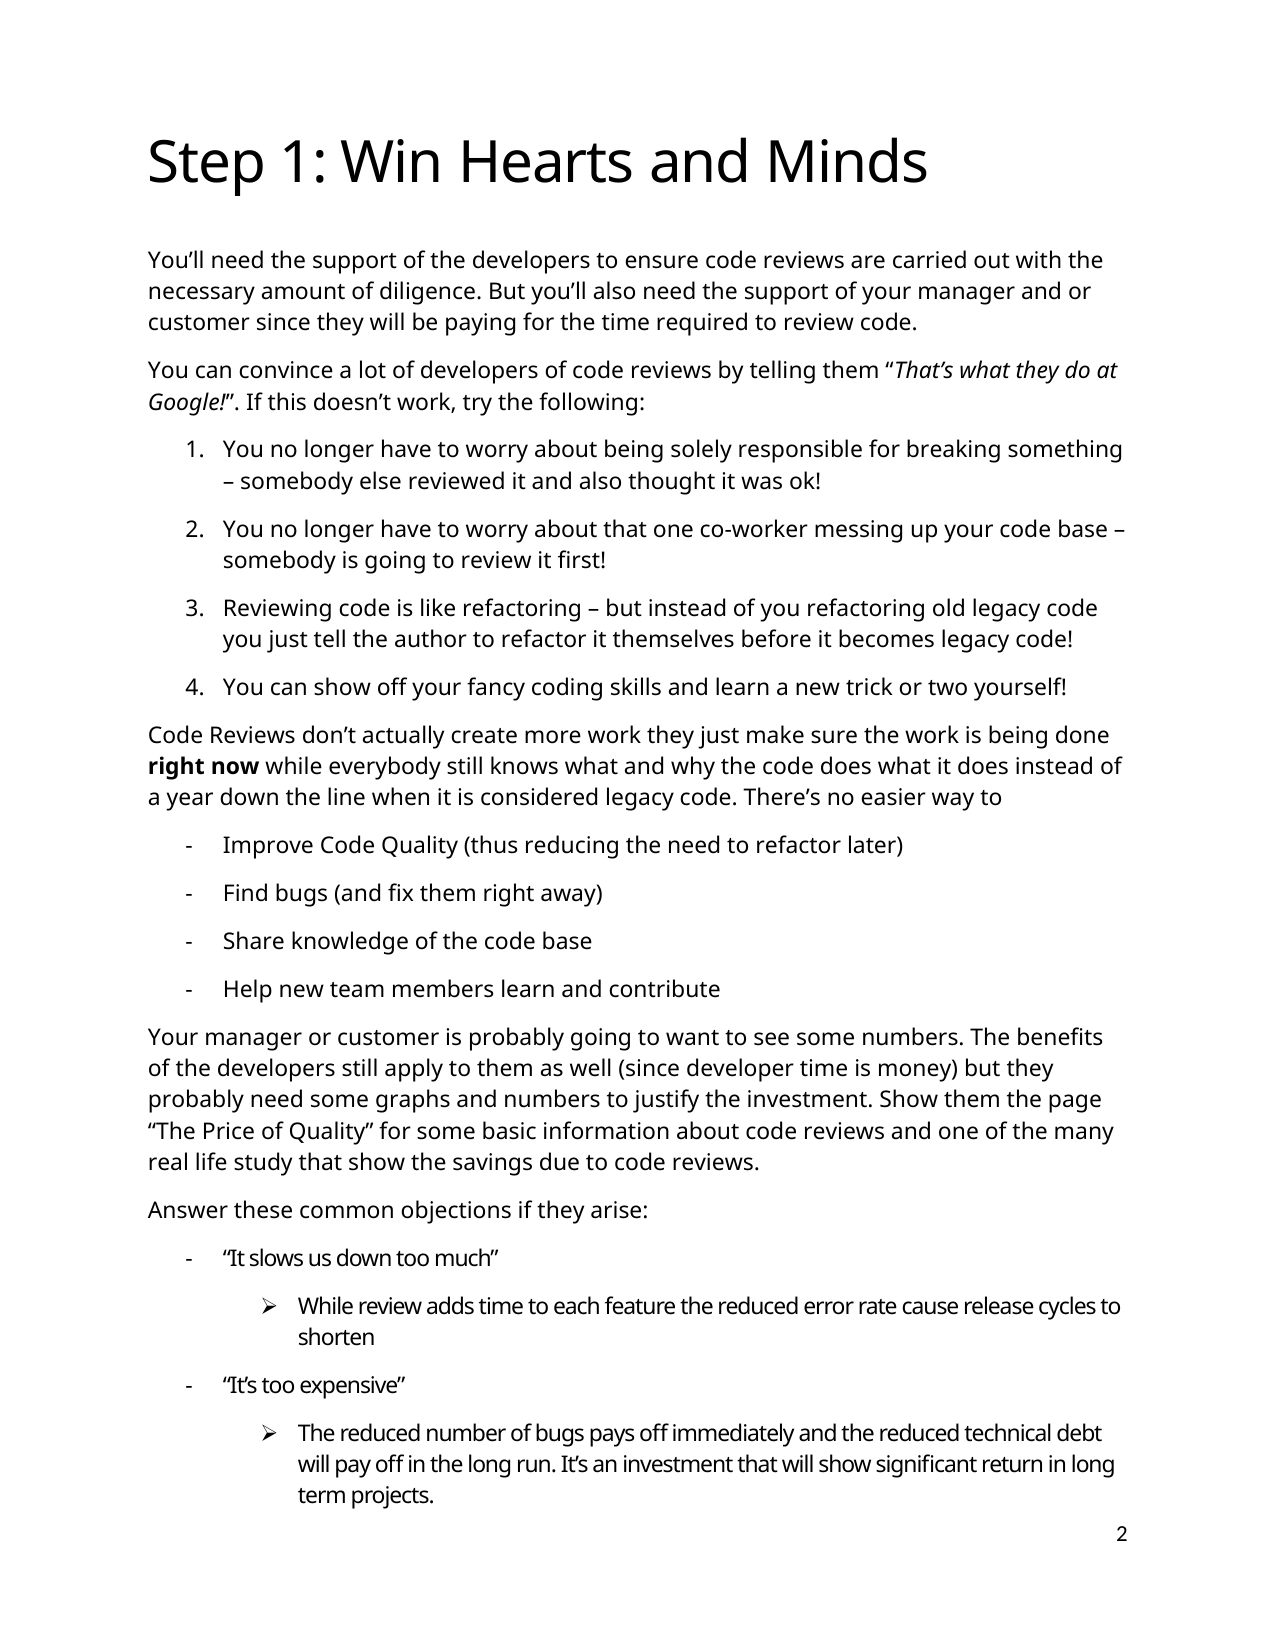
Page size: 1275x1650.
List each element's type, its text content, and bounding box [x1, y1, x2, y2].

list While review adds time to each feature the reduced error rate cause release cycles to shorten [260, 1290, 1127, 1352]
list “It’s too expensive” [185, 1369, 1127, 1400]
list You no longer have to worry about that one co-worker messing up your code base – somebody is going to review it first! [185, 513, 1127, 575]
list “It slows us down too much” [185, 1242, 1127, 1273]
text You can convince a lot of developers of code reviews by telling them “That’s what they do at Google!”. If this doesn’t work, try the following: [148, 354, 1127, 417]
list Find bugs (and fix them right away) [185, 877, 1127, 908]
list Share knowledge of the code base [185, 925, 1127, 956]
list Help new team members learn and contribute [185, 973, 1127, 1004]
list You can show off your fancy coding skills and learn a new trick or two yourself! [185, 671, 1127, 702]
list Improve Code Quality (thus reducing the need to refactor later) [185, 829, 1127, 861]
text Code Reviews don’t actually create more work they just make sure the work is being done right now while everybody still knows what and why the code does what it does instead of a year down the line when it is considered legacy code. There’s no easier way to [148, 719, 1127, 813]
text You’ll need the support of the developers to ensure code reviews are carried out with the necessary amount of diligence. But you’ll also need the support of your manager and or customer since they will be paying for the time required to review code. [148, 244, 1127, 338]
text Your manager or customer is probably going to want to see some numbers. The benefits of the developers still apply to them as well (since developer time is money) but they probably need some graphs and numbers to justify the investment. Show them the page “The Price of Quality” for some basic information about code reviews and one of the many real life study that show the savings due to code reviews. [148, 1021, 1127, 1177]
list You no longer have to worry about being solely responsible for breaking something – somebody else reviewed it and also thought it was ok! [185, 433, 1127, 496]
list Reviewing code is like refactoring – but instead of you refactoring old legacy code you just tell the author to refactor it themselves before it becomes legacy code! [185, 592, 1127, 654]
list The reduced number of bugs pays off immediately and the reduced technical debt will pay off in the long run. It’s an investment that will show significant return in long term projects. [260, 1417, 1127, 1511]
text Answer these common objections if they arise: [148, 1194, 1127, 1225]
title Step 1: Win Hearts and Minds [148, 120, 1127, 199]
